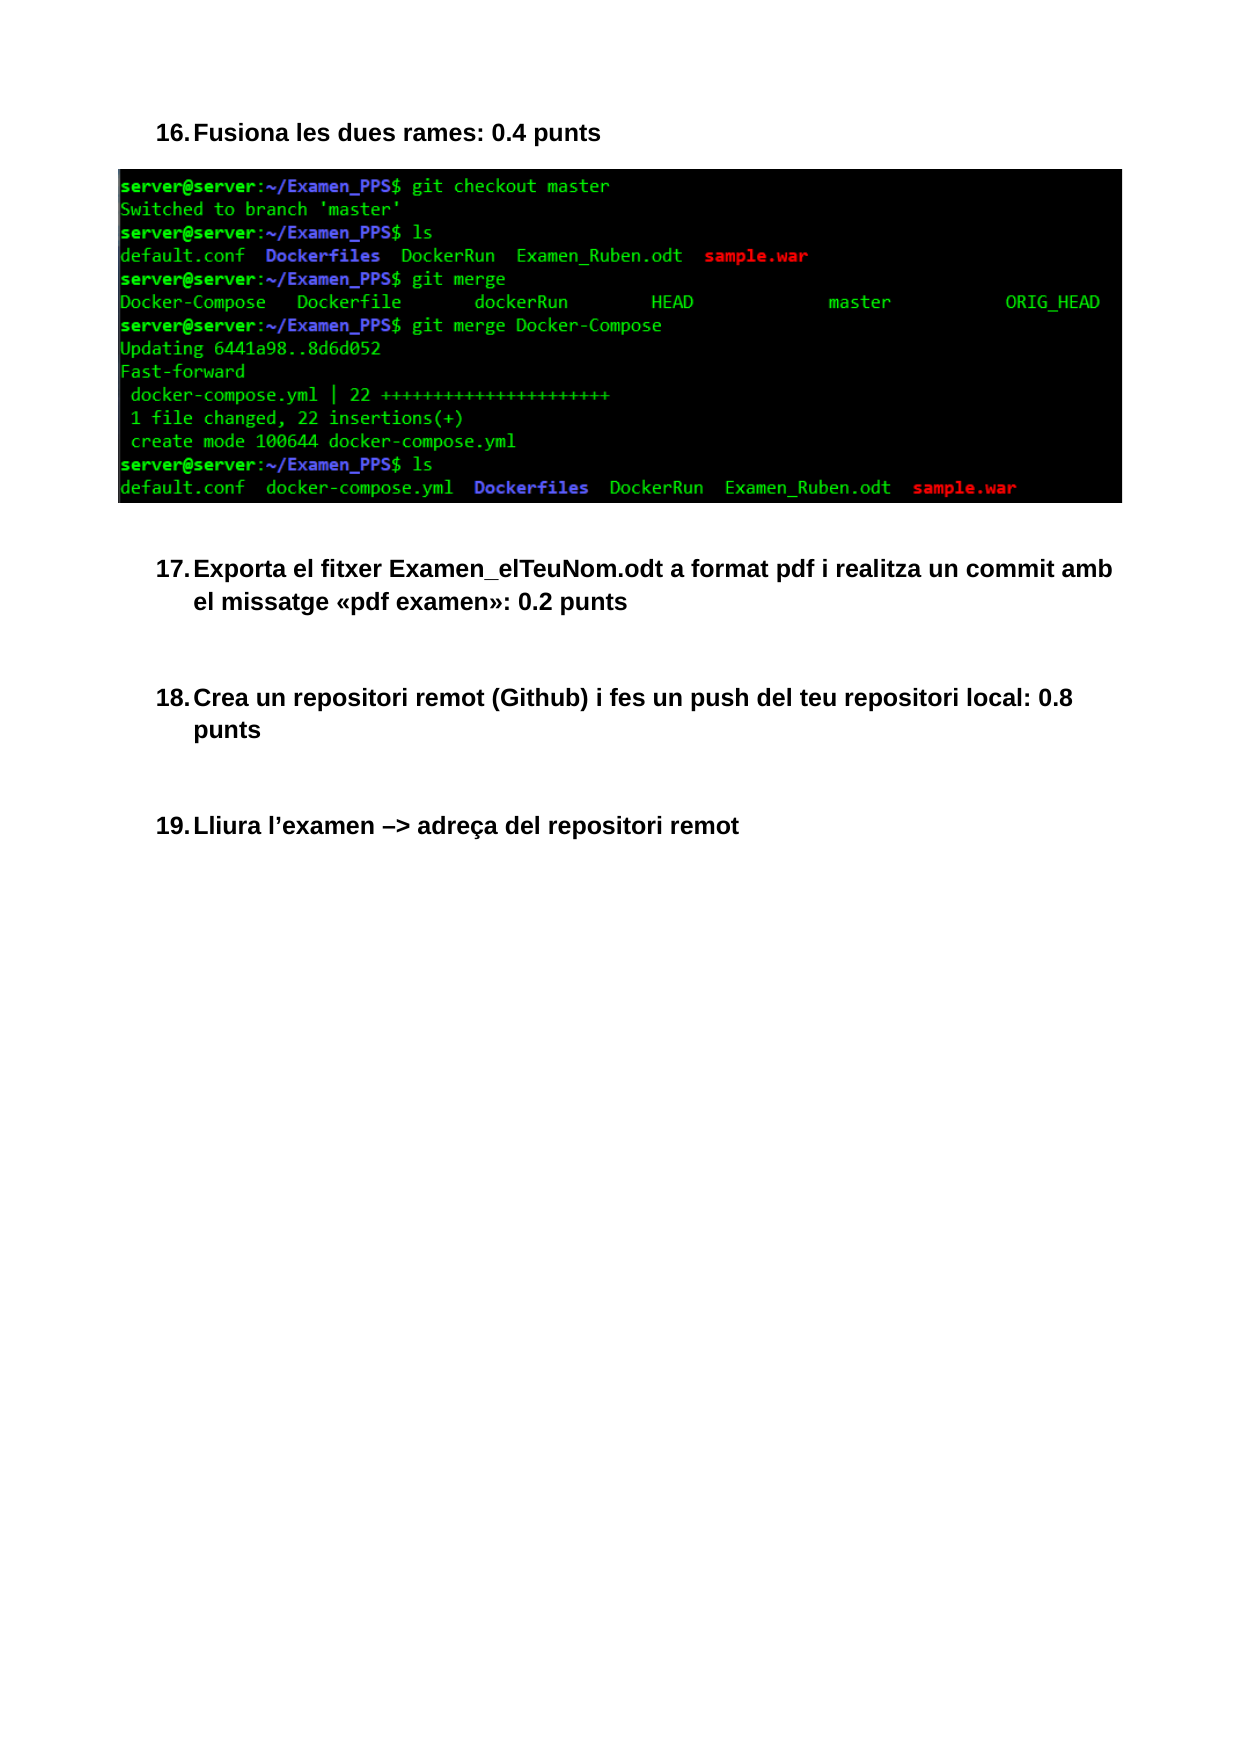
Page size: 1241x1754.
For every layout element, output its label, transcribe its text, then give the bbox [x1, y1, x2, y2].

list Fusiona les dues rames: 0.4 punts [156, 118, 1122, 147]
list Lliura l’examen –> adreça del repositori remot [156, 811, 1122, 839]
picture [118, 169, 1123, 503]
list Exporta el fitxer Examen_elTeuNom.odt a format pdf i realitza un commit amb el missatge «pdf examen»: 0.2 punts [156, 554, 1122, 616]
list Crea un repositori remot (Github) i fes un push del teu repositori local: 0.8 punts [156, 682, 1122, 744]
